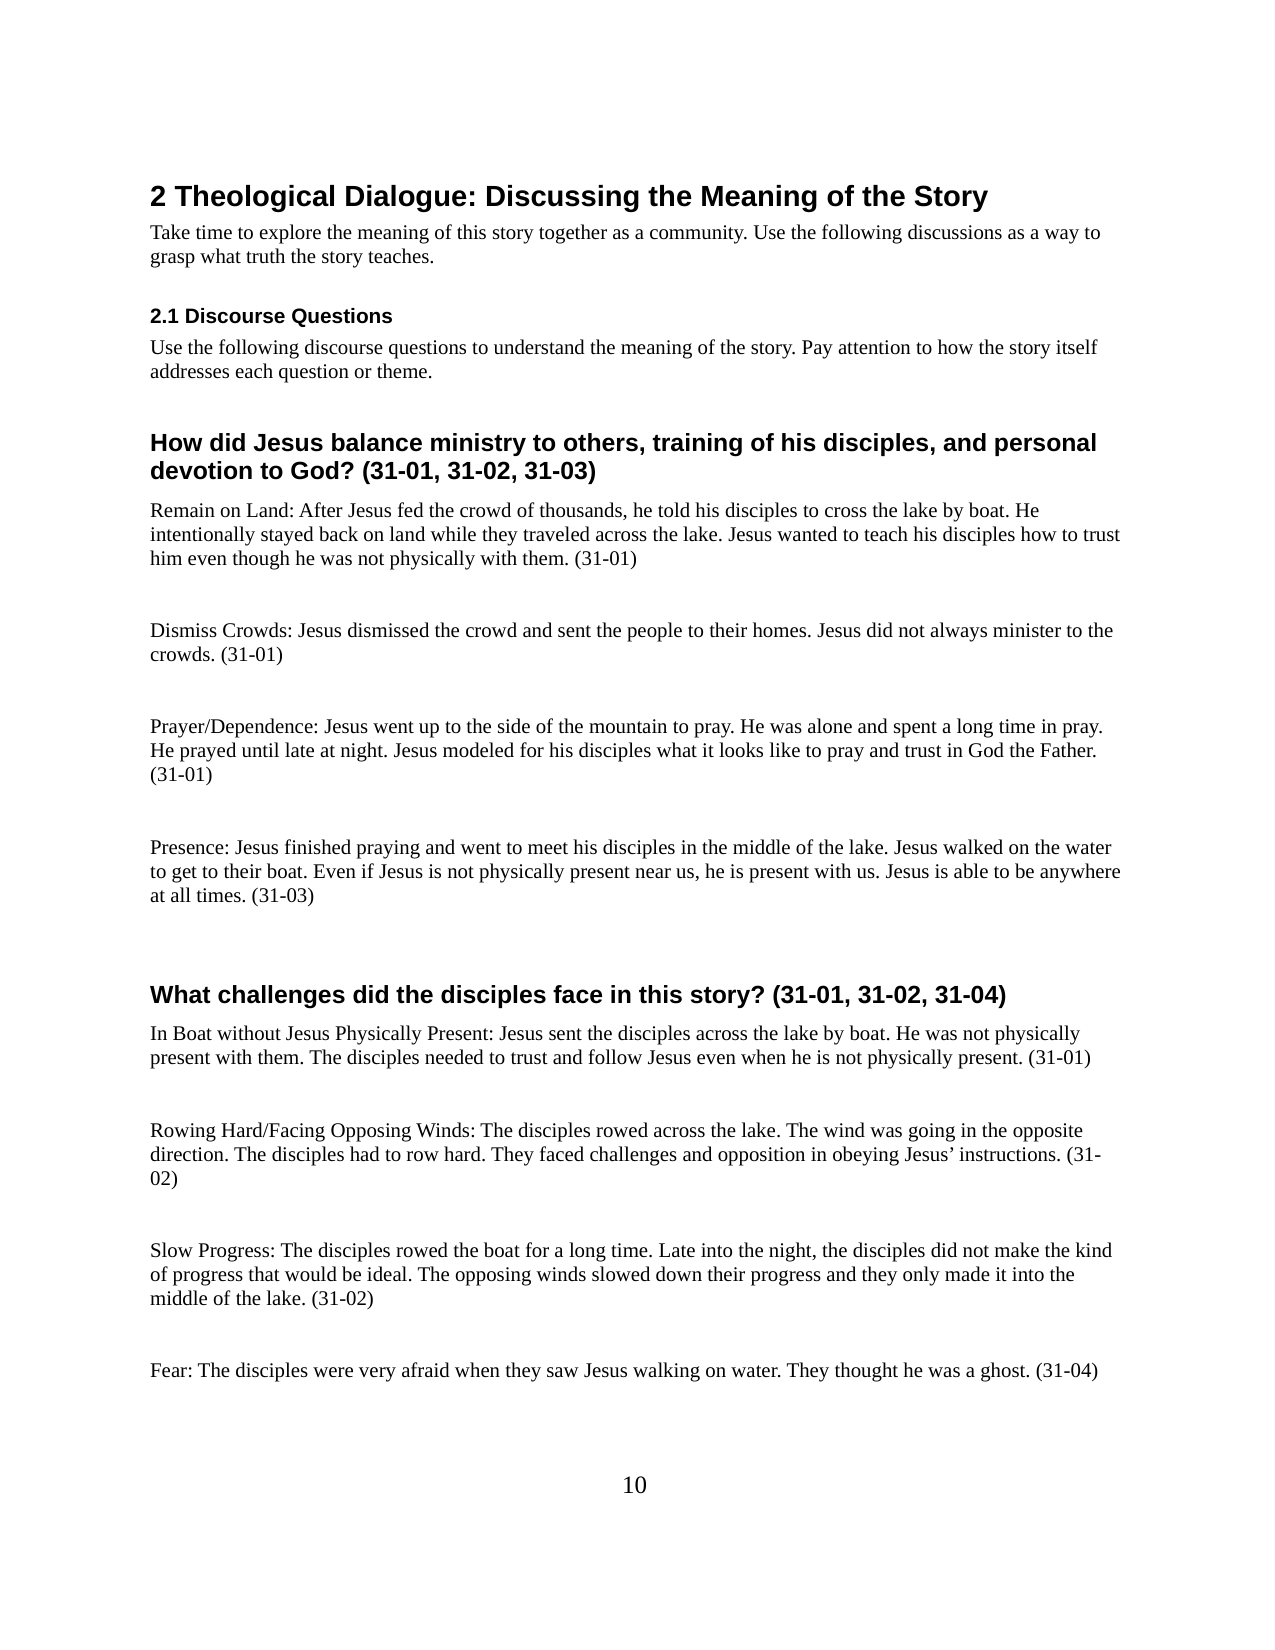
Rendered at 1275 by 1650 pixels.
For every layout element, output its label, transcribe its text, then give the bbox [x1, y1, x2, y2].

text Slow Progress: The disciples rowed the boat for a long time. Late into the night, the disciples did not make the kind of progress that would be ideal. The opposing winds slowed down their progress and they only made it into the middle of the lake. (31-02) [150, 1238, 1125, 1310]
subtitle 2.1 Discourse Questions [150, 304, 1125, 328]
text Use the following discourse questions to understand the meaning of the story. Pay attention to how the story itself addresses each question or theme. [150, 335, 1125, 383]
text Take time to explore the meaning of this story together as a community. Use the following discussions as a way to grasp what truth the story teaches. [150, 220, 1125, 268]
subtitle What challenges did the disciples face in this story? (31-01, 31-02, 31-04) [150, 980, 1125, 1009]
text Remain on Land: After Jesus fed the crowd of thousands, he told his disciples to cross the lake by boat. He intentionally stayed back on land while they traveled across the lake. Jesus wanted to teach his disciples how to trust him even though he was not physically with them. (31-01) [150, 497, 1125, 570]
subtitle 2 Theological Dialogue: Discussing the Meaning of the Story [150, 179, 1125, 212]
text Rowing Hard/Facing Opposing Winds: The disciples rowed across the lake. The wind was going in the opposite direction. The disciples had to row hard. They faced challenges and opposition in obeying Jesus’ instructions. (31-02) [150, 1117, 1125, 1190]
text Prayer/Dependence: Jesus went up to the side of the mountain to pray. He was alone and spent a long time in pray. He prayed until late at night. Jesus modeled for his disciples what it looks like to pray and trust in God the Father. (31-01) [150, 714, 1125, 786]
subtitle How did Jesus balance ministry to others, training of his disciples, and personal devotion to God? (31-01, 31-02, 31-03) [150, 428, 1125, 485]
text Fear: The disciples were very afraid when they saw Jesus walking on water. They thought he was a ghost. (31-04) [150, 1358, 1125, 1382]
text Presence: Jesus finished praying and went to meet his disciples in the middle of the lake. Jesus walked on the water to get to their boat. Even if Jesus is not physically present near us, he is present with us. Jesus is able to be anywhere at all times. (31-03) [150, 835, 1125, 907]
text Dismiss Crowds: Jesus dismissed the crowd and sent the people to their homes. Jesus did not always minister to the crowds. (31-01) [150, 618, 1125, 666]
text In Boat without Jesus Physically Present: Jesus sent the disciples across the lake by boat. He was not physically present with them. The disciples needed to trust and follow Jesus even when he is not physically present. (31-01) [150, 1021, 1125, 1069]
